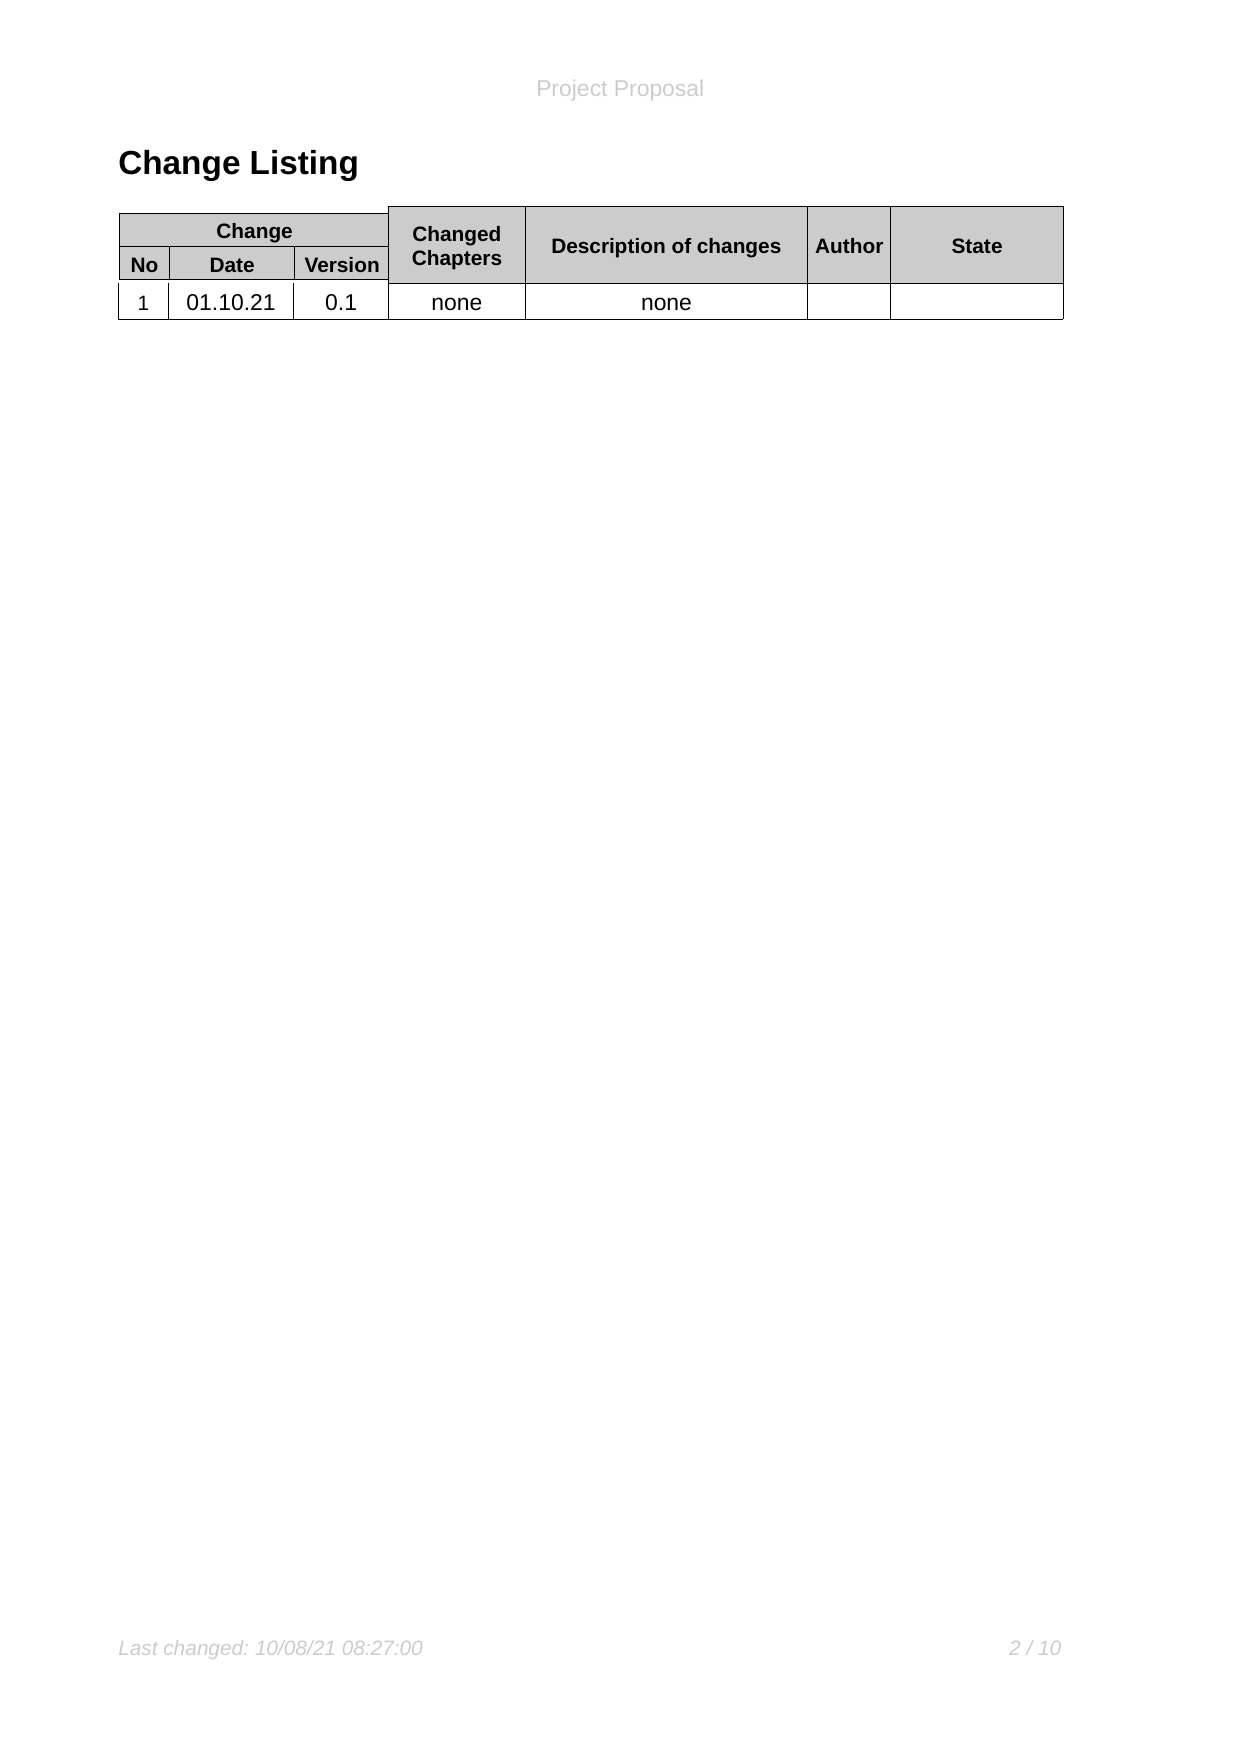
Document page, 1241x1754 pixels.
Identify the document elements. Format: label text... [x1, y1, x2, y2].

table_header Description of changes [526, 207, 807, 283]
table_cell [808, 284, 890, 318]
table_cell none [526, 284, 807, 318]
table_cell none [389, 284, 525, 318]
table_cell 01.10.21 [169, 283, 293, 318]
table_cell [891, 284, 1063, 318]
table_header State [891, 207, 1063, 283]
table_cell 0.1 [294, 283, 388, 318]
table_header [118, 206, 388, 213]
table_header Author [808, 207, 890, 283]
table_header Changed Chapters [389, 207, 525, 283]
table_cell Date [170, 247, 294, 279]
table_cell 1 [119, 283, 168, 318]
table_header Change [120, 214, 388, 246]
table_cell Version [295, 247, 388, 279]
table_cell No [120, 247, 169, 279]
text Change Listing [118, 143, 1122, 181]
